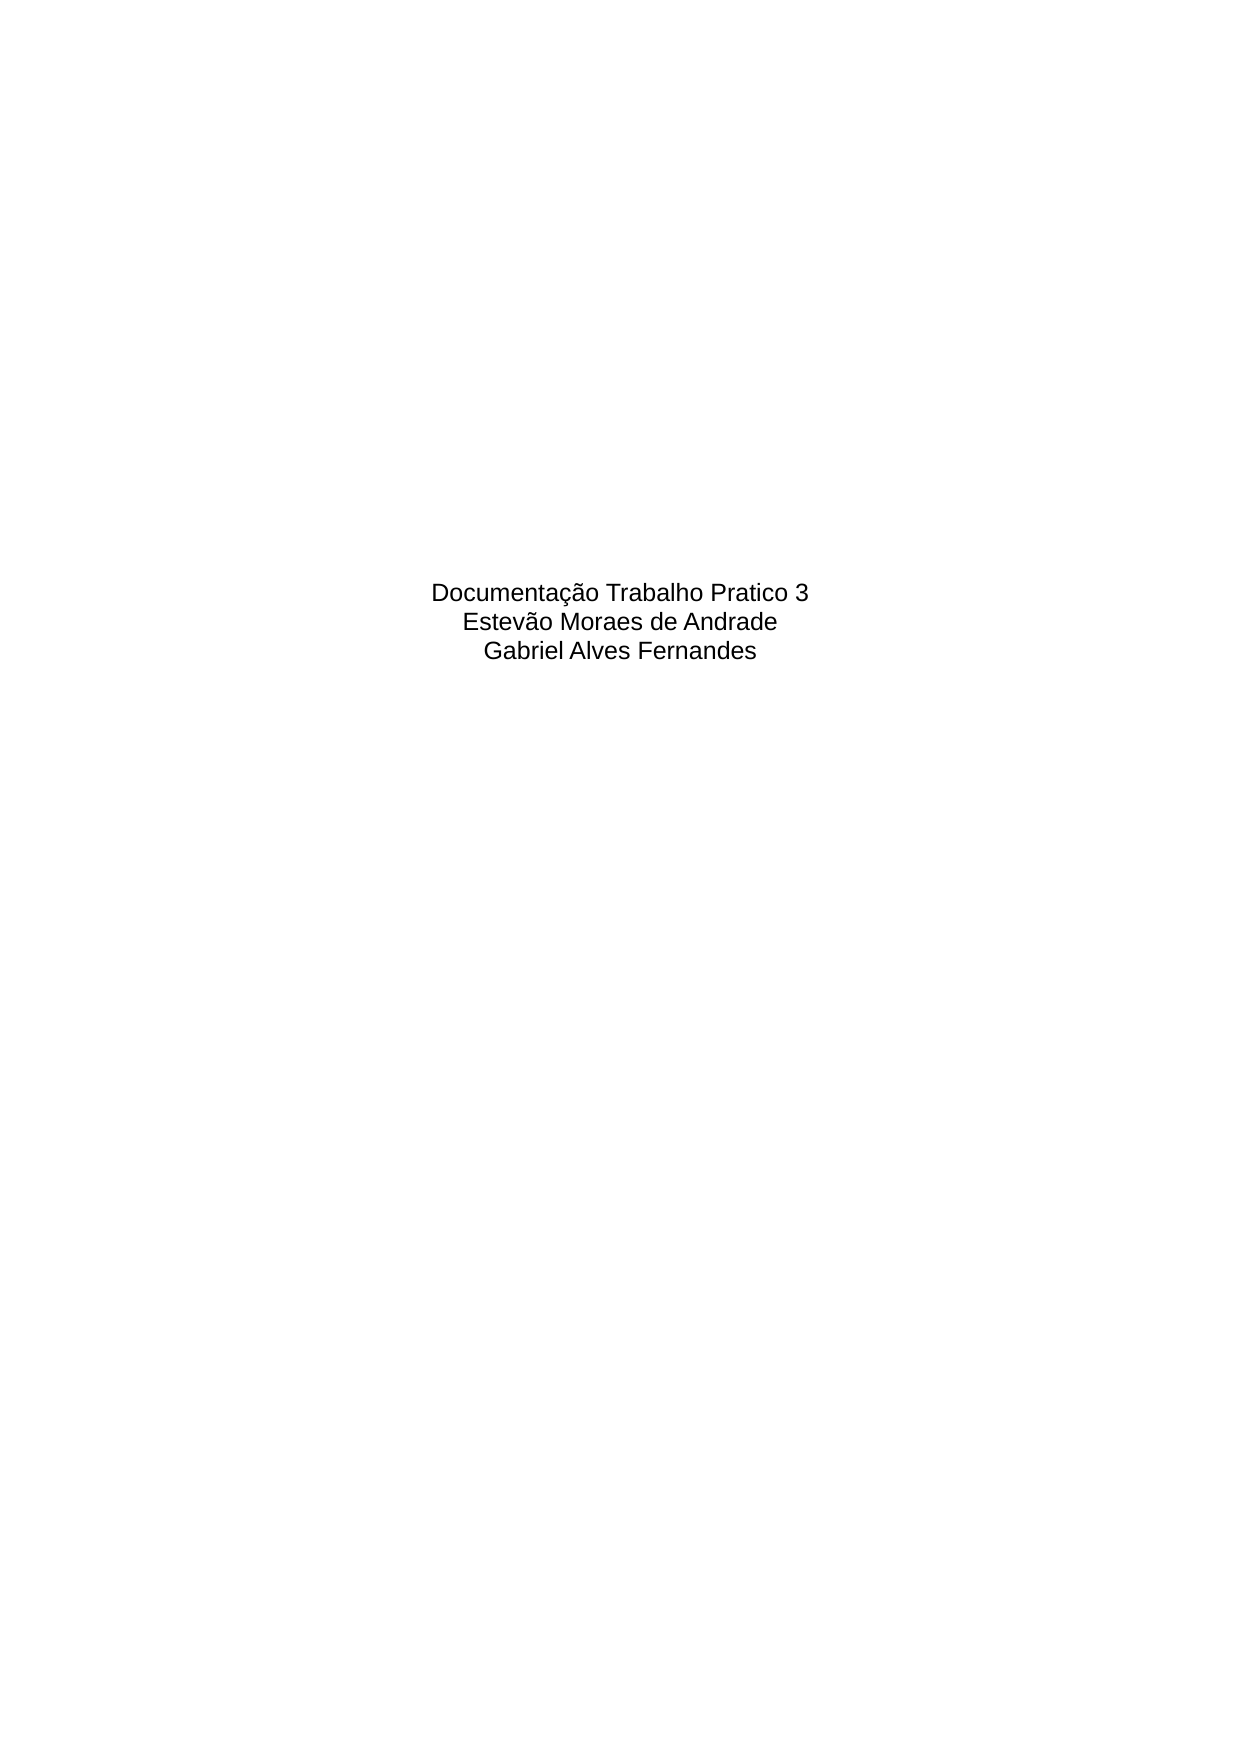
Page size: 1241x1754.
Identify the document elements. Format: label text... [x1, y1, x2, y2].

text Documentação Trabalho Pratico 3 [118, 578, 1122, 607]
text Gabriel Alves Fernandes [118, 636, 1122, 664]
text Estevão Moraes de Andrade [118, 607, 1122, 636]
